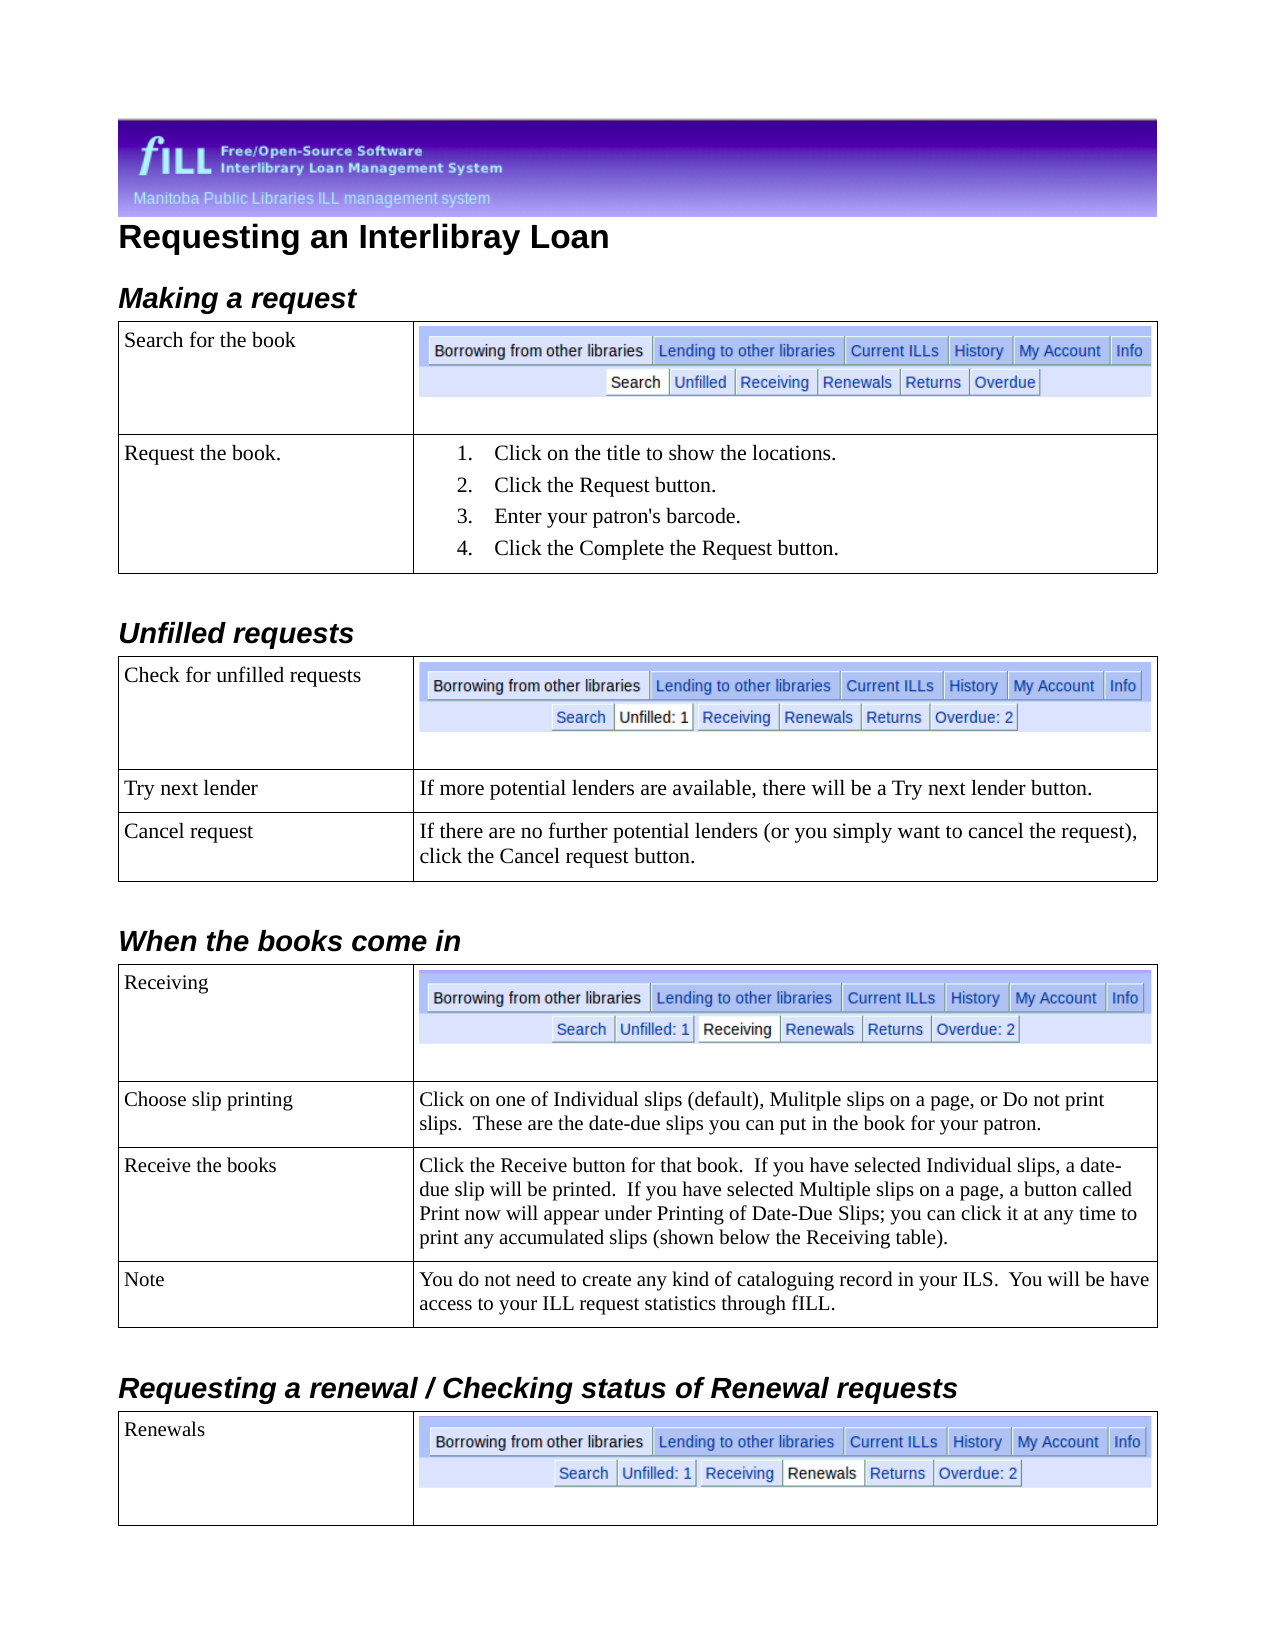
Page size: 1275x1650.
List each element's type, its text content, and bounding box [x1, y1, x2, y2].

table_header Receiving [119, 965, 413, 1081]
table_cell If more potential lenders are available, there will be a Try next lender button. [414, 770, 1157, 812]
subtitle When the books come in [118, 924, 1157, 958]
table_cell Receive the books [119, 1148, 413, 1261]
picture [419, 1416, 1152, 1489]
picture [419, 326, 1152, 397]
table_header [414, 657, 1157, 769]
table_cell If there are no further potential lenders (or you simply want to cancel the request), click the Cancel request button. [414, 813, 1157, 881]
table_header Renewals [119, 1412, 413, 1525]
table_header [414, 1045, 1157, 1081]
table_header Search for the book [119, 322, 413, 434]
table_header [414, 1412, 1157, 1525]
table_cell Request the book. [119, 435, 413, 573]
subtitle Unfilled requests [118, 616, 1157, 650]
table_header Check for unfilled requests [119, 657, 413, 769]
picture [118, 118, 1157, 217]
table_cell Try next lender [119, 770, 413, 812]
subtitle Requesting an Interlibray Loan [118, 217, 1157, 255]
table_cell Cancel request [119, 813, 413, 881]
picture [419, 662, 1152, 732]
table_cell Choose slip printing [119, 1082, 413, 1147]
table_cell You do not need to create any kind of cataloguing record in your ILS. You will be have access to your ILL request statistics through fILL. [414, 1262, 1157, 1327]
table_cell Click on one of Individual slips (default), Mulitple slips on a page, or Do not print slips. These are the date-due slips you can put in the book for your patron. [414, 1082, 1157, 1147]
table_cell Note [119, 1262, 413, 1327]
subtitle Requesting a renewal / Checking status of Renewal requests [118, 1371, 1157, 1404]
table_cell Click the Receive button for that book. If you have selected Individual slips, a date-due slip will be printed. If you have selected Multiple slips on a page, a button called Print now will appear under Printing of Date-Due Slips; you can click it at any time to print any accumulated slips (shown below the Receiving table). [414, 1148, 1157, 1261]
subtitle Making a request [118, 281, 1157, 314]
picture [419, 970, 1152, 1045]
table_header [414, 965, 1157, 1044]
table_cell Click on the title to show the locations. Click the Request button. Enter your patron's barcode. Click the Complete the Request button. [414, 435, 1157, 573]
table_header [414, 322, 1157, 434]
